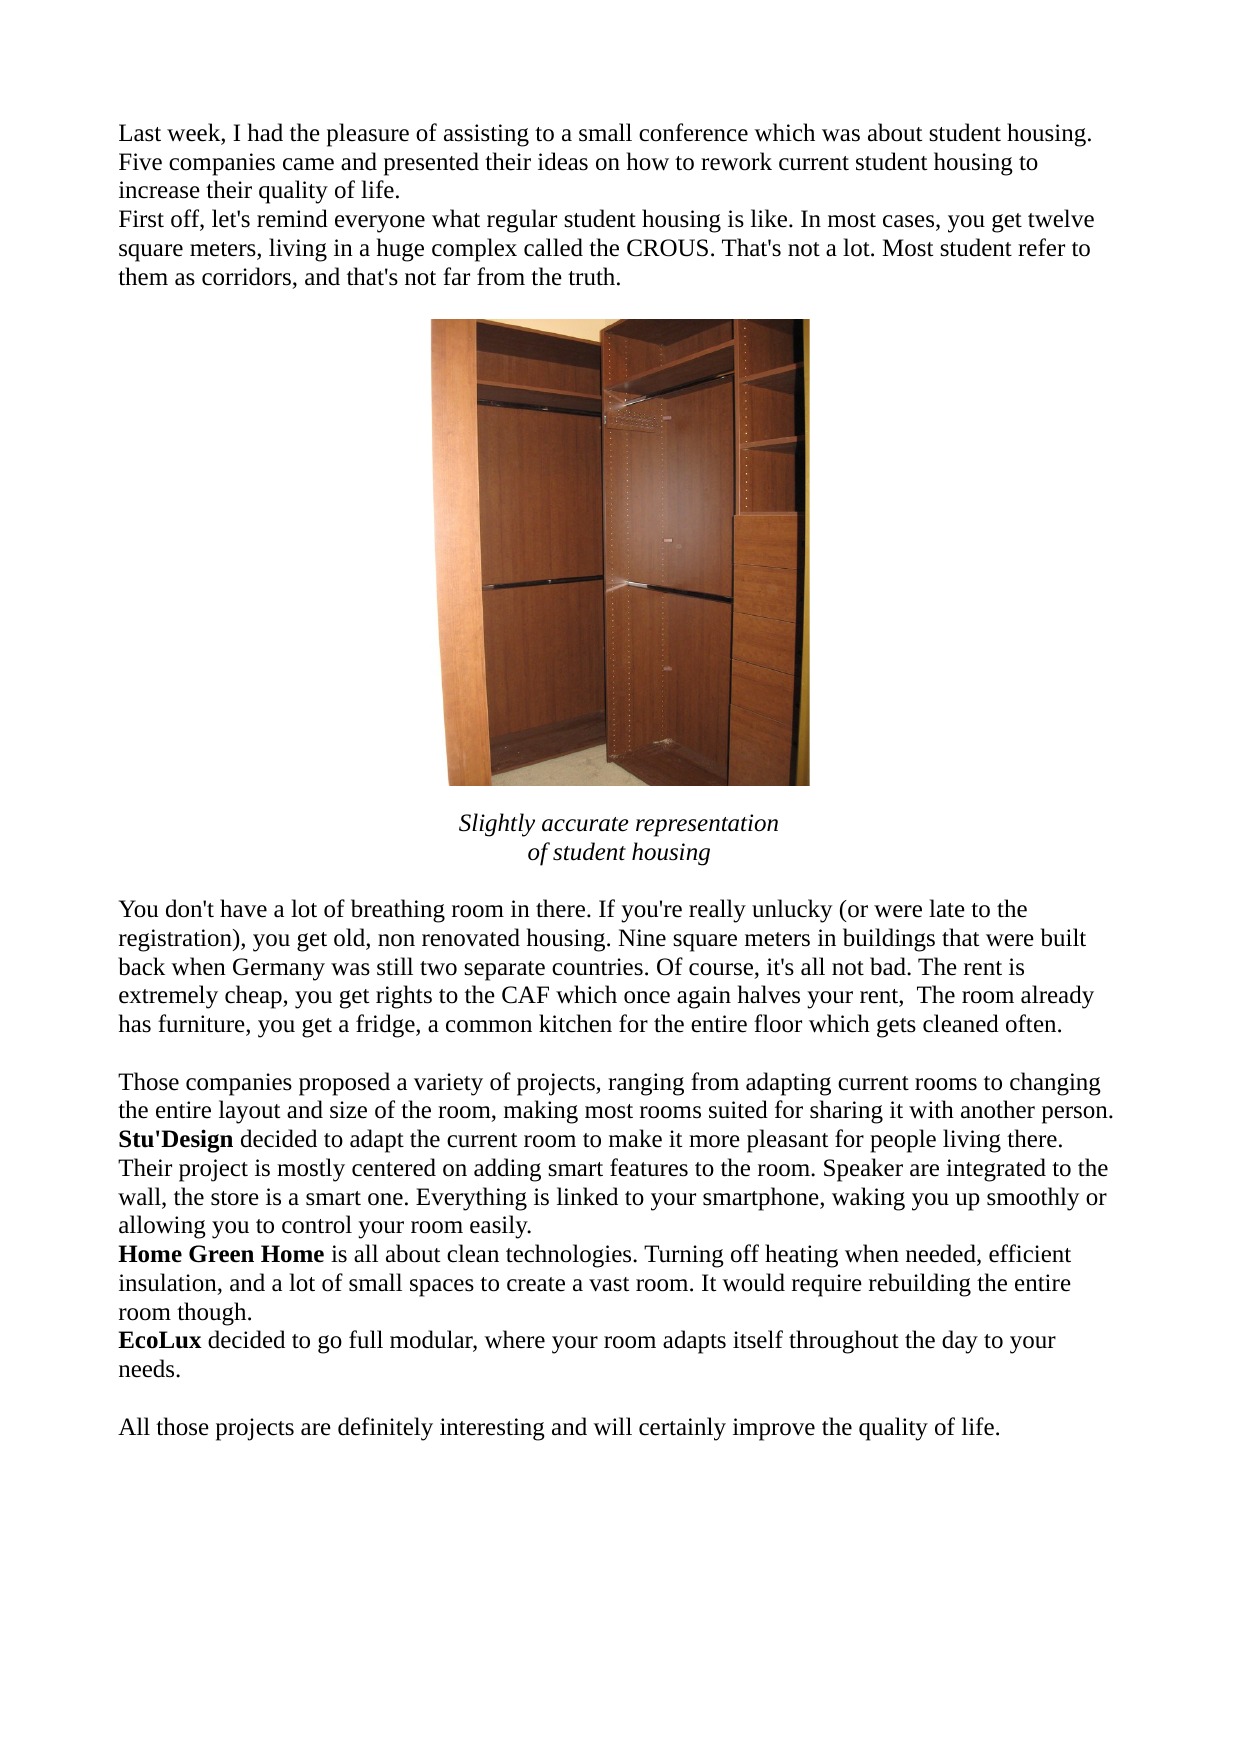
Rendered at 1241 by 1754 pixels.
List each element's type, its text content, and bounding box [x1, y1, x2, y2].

text Last week, I had the pleasure of assisting to a small conference which was about student housing. Five companies came and presented their ideas on how to rework current student housing to increase their quality of life. [118, 118, 1122, 204]
text of student housing [118, 837, 1122, 866]
text Home Green Home is all about clean technologies. Turning off heating when needed, efficient insulation, and a lot of small spaces to create a vast room. It would require rebuilding the entire room though. EcoLux decided to go full modular, where your room adapts itself throughout the day to your needs. All those projects are definitely interesting and will certainly improve the quality of life. [118, 1239, 1122, 1441]
text Those companies proposed a variety of projects, ranging from adapting current rooms to changing the entire layout and size of the room, making most rooms suited for sharing it with another person. [118, 1067, 1122, 1124]
text Slightly accurate representation [118, 808, 1122, 837]
text You don't have a lot of breathing room in there. If you're really unlucky (or were late to the registration), you get old, non renovated housing. Nine square meters in buildings that were built back when Germany was still two separate countries. Of course, it's all not bad. The rent is extremely cheap, you get rights to the CAF which once again halves your rent, The room already has furniture, you get a fridge, a common kitchen for the entire floor which gets cleaned often. [118, 894, 1122, 1038]
text Stu'Design decided to adapt the current room to make it more pleasant for people living there. Their project is mostly centered on adding smart features to the room. Speaker are integrated to the wall, the store is a smart one. Everything is linked to your smartphone, waking you up smoothly or allowing you to control your room easily. [118, 1124, 1122, 1239]
text First off, let's remind everyone what regular student housing is like. In most cases, you get twelve square meters, living in a huge complex called the CROUS. That's not a lot. Most student refer to them as corridors, and that's not far from the truth. [118, 204, 1122, 291]
picture [430, 319, 810, 786]
